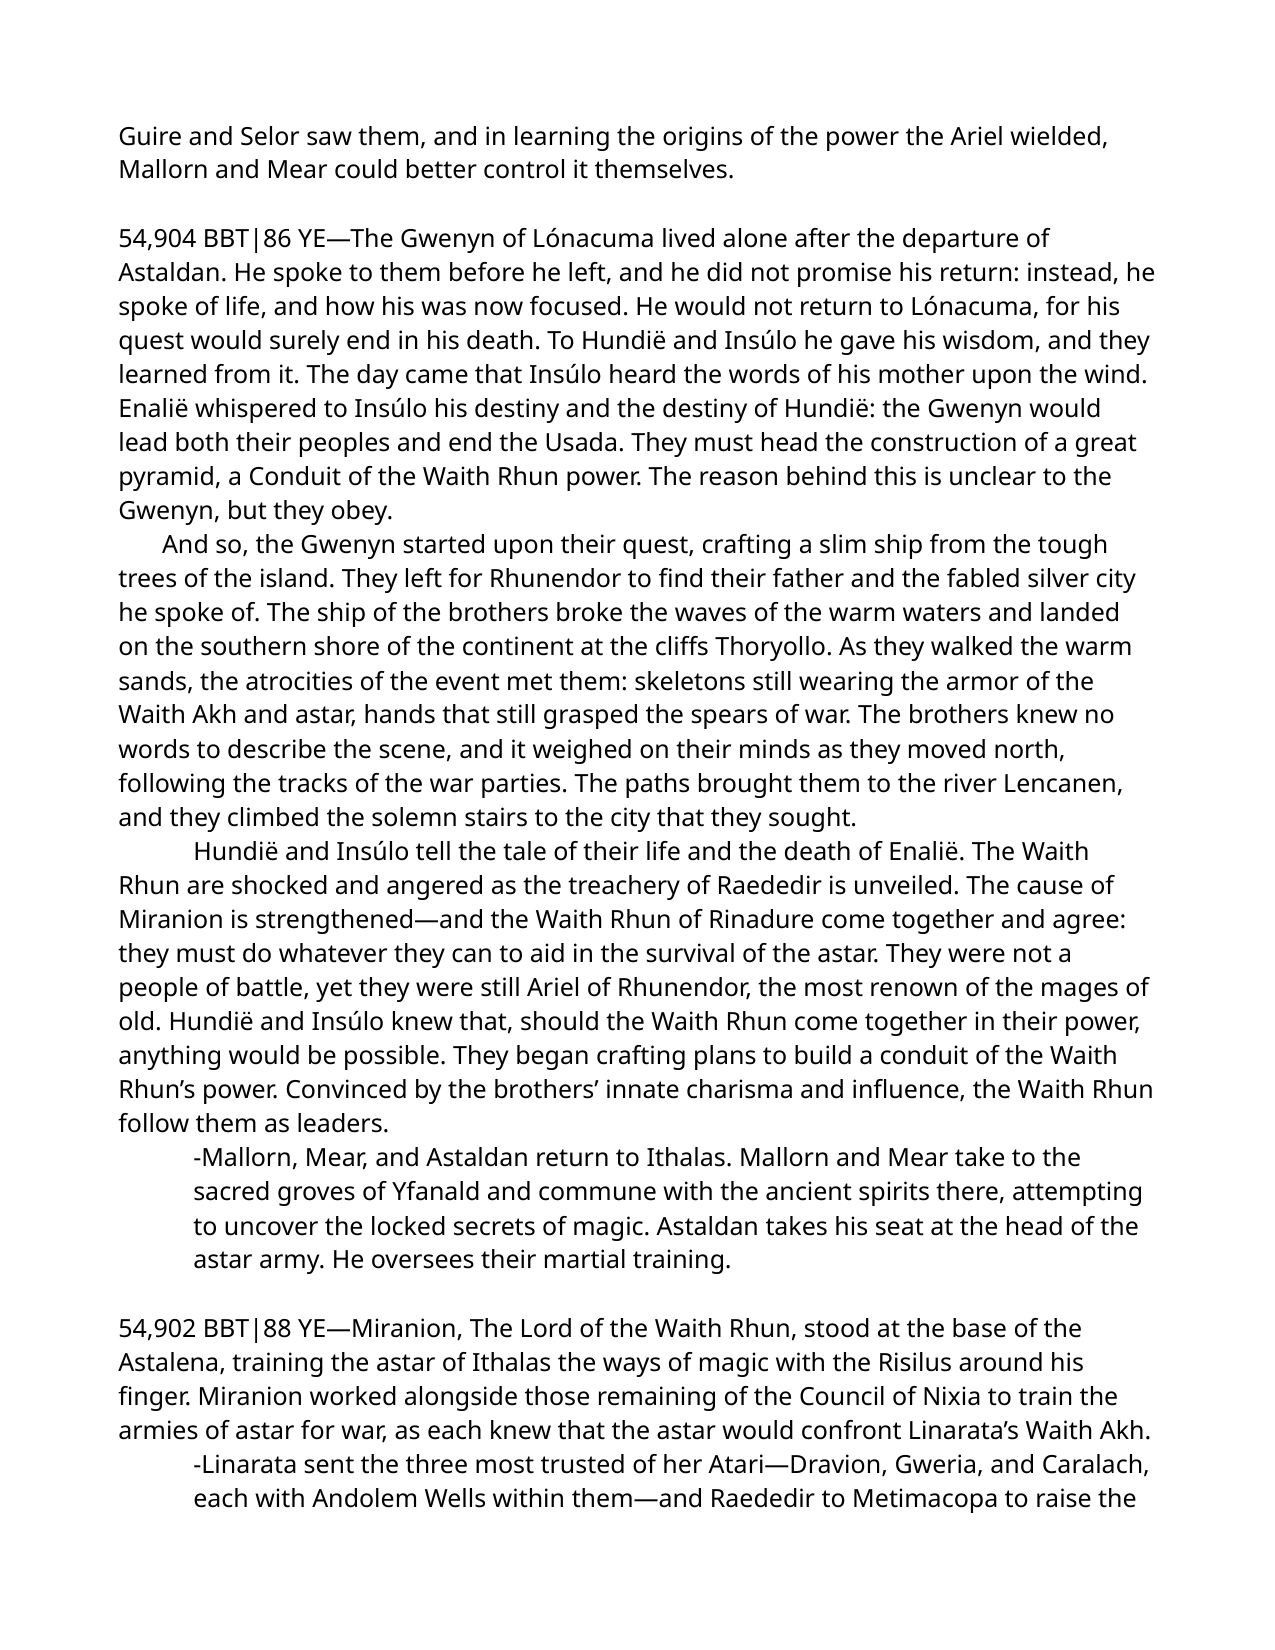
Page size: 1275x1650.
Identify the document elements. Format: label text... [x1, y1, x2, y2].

text And so, the Gwenyn started upon their quest, crafting a slim ship from the tough trees of the island. They left for Rhunendor to find their father and the fabled silver city he spoke of. The ship of the brothers broke the waves of the warm waters and landed on the southern shore of the continent at the cliffs Thoryollo. As they walked the warm sands, the atrocities of the event met them: skeletons still wearing the armor of the Waith Akh and astar, hands that still grasped the spears of war. The brothers knew no words to describe the scene, and it weighed on their minds as they moved north, following the tracks of the war parties. The paths brought them to the river Lencanen, and they climbed the solemn stairs to the city that they sought. [118, 527, 1157, 833]
text -Linarata sent the three most trusted of her Atari—Dravion, Gweria, and Caralach, each with Andolem Wells within them—and Raededir to Metimacopa to raise the [193, 1447, 1157, 1515]
text Guire and Selor saw them, and in learning the origins of the power the Ariel wielded, Mallorn and Mear could better control it themselves. [118, 118, 1157, 186]
text 54,902 BBT|88 YE—Miranion, The Lord of the Waith Rhun, stood at the base of the Astalena, training the astar of Ithalas the ways of magic with the Risilus around his finger. Miranion worked alongside those remaining of the Council of Nixia to train the armies of astar for war, as each knew that the astar would confront Linarata’s Waith Akh. [118, 1310, 1157, 1447]
text -Mallorn, Mear, and Astaldan return to Ithalas. Mallorn and Mear take to the sacred groves of Yfanald and commune with the ancient spirits there, attempting to uncover the locked secrets of magic. Astaldan takes his seat at the head of the astar army. He oversees their martial training. [193, 1140, 1157, 1276]
text 54,904 BBT|86 YE—The Gwenyn of Lónacuma lived alone after the departure of Astaldan. He spoke to them before he left, and he did not promise his return: instead, he spoke of life, and how his was now focused. He would not return to Lónacuma, for his quest would surely end in his death. To Hundië and Insúlo he gave his wisdom, and they learned from it. The day came that Insúlo heard the words of his mother upon the wind. Enalië whispered to Insúlo his destiny and the destiny of Hundië: the Gwenyn would lead both their peoples and end the Usada. They must head the construction of a great pyramid, a Conduit of the Waith Rhun power. The reason behind this is unclear to the Gwenyn, but they obey. [118, 220, 1157, 527]
text Hundië and Insúlo tell the tale of their life and the death of Enalië. The Waith Rhun are shocked and angered as the treachery of Raededir is unveiled. The cause of Miranion is strengthened—and the Waith Rhun of Rinadure come together and agree: they must do whatever they can to aid in the survival of the astar. They were not a people of battle, yet they were still Ariel of Rhunendor, the most renown of the mages of old. Hundië and Insúlo knew that, should the Waith Rhun come together in their power, anything would be possible. They began crafting plans to build a conduit of the Waith Rhun’s power. Convinced by the brothers’ innate charisma and influence, the Waith Rhun follow them as leaders. [118, 833, 1157, 1140]
